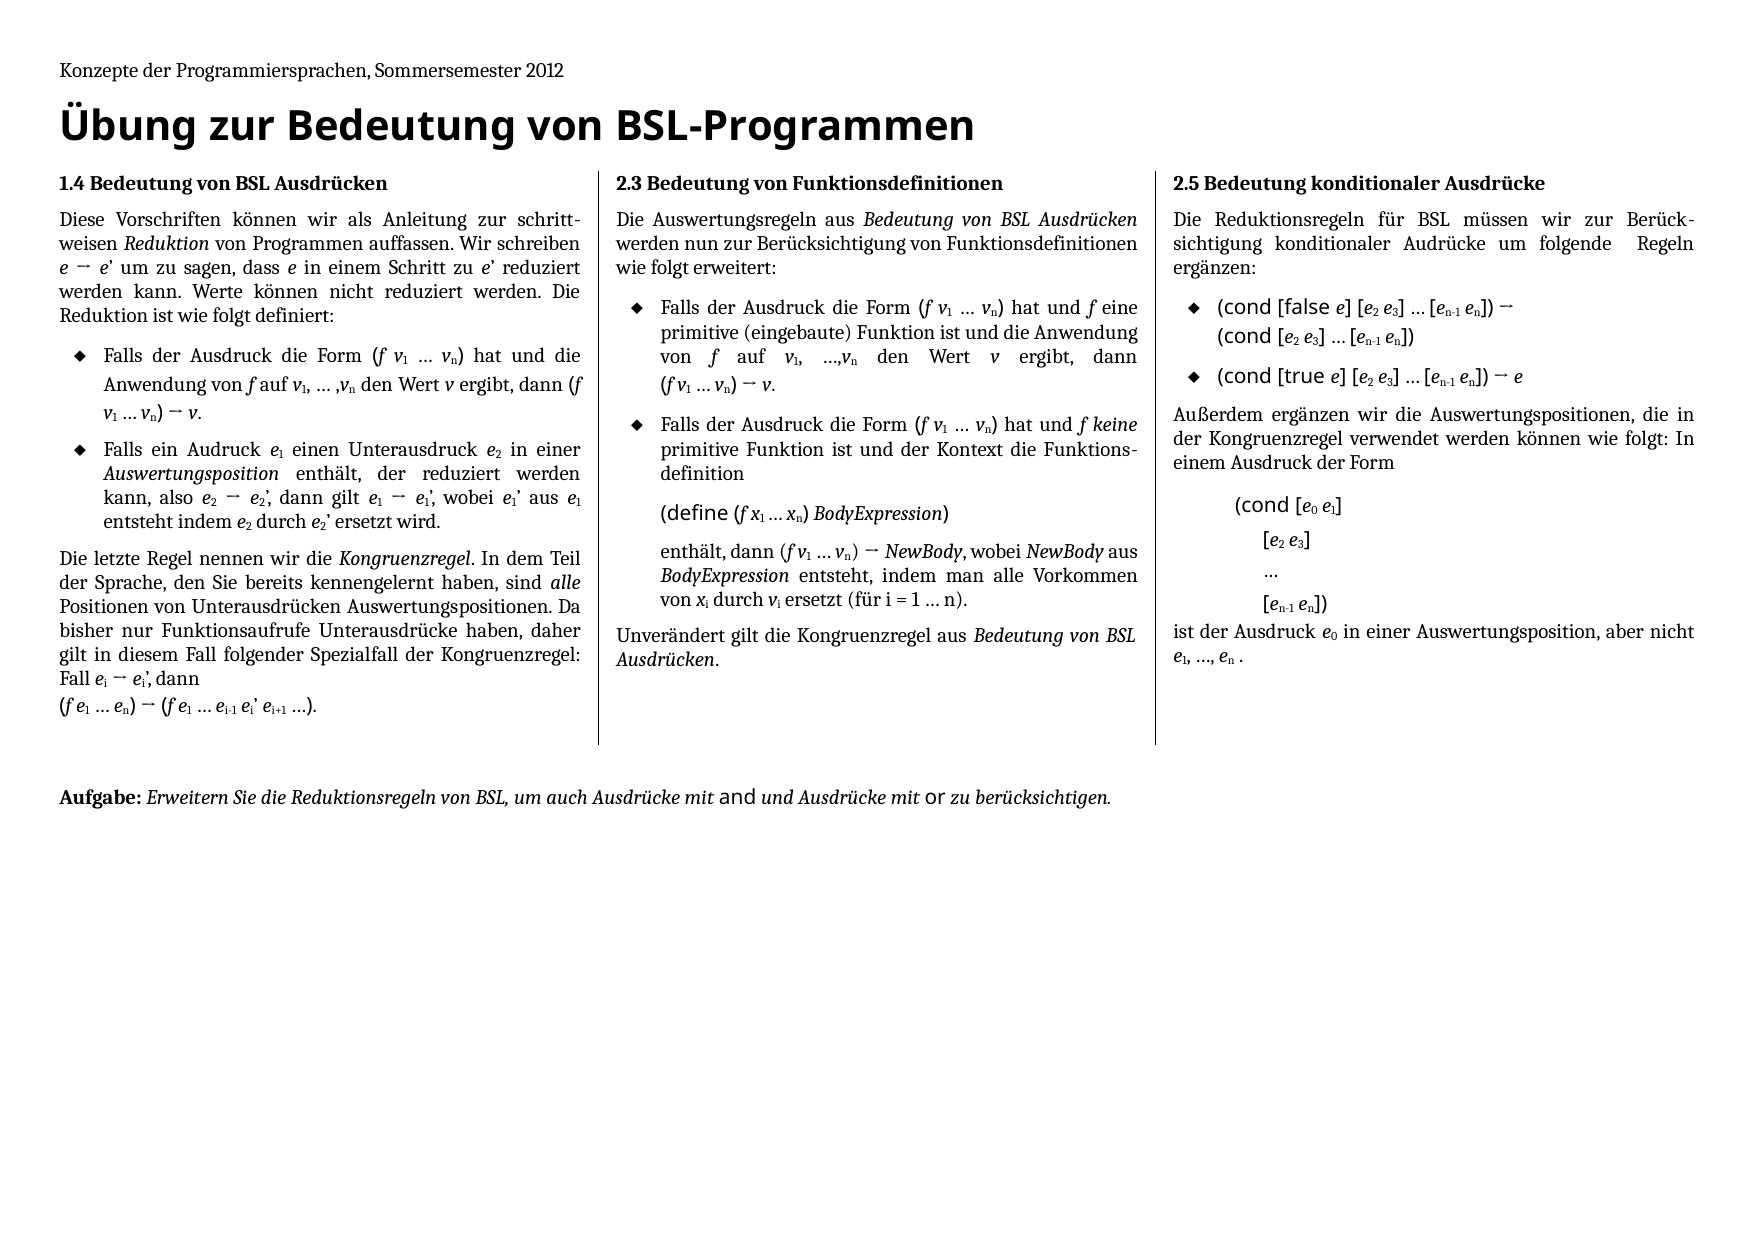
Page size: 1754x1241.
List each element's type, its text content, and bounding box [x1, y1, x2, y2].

table_header (cond [e0 e1] [1232, 487, 1378, 521]
subtitle 1.4 Bedeutung von BSL Ausdrücken [59, 171, 581, 195]
list Falls ein Audruck e1 einen Unterausdruck e2 in einer Auswertungsposition enthält, der reduziert werden kann, also e2 → e2’, dann gilt e1 → e1’, wobei e1’ aus e1 entsteht indem e2 durch e2’ ersetzt wird. [74, 438, 581, 534]
list (define (f x1 … xn) BodyExpression) [631, 498, 1138, 527]
text ist der Ausdruck e0 in einer Auswertungsposition, aber nicht e1, …, en . [1173, 619, 1695, 667]
list Falls der Ausdruck die Form (f v1 … vn) hat und f eine primitive (eingebaute) Funktion ist und die An­wendung von f auf v1, …,vn den Wert v ergibt, dann (f v1 … vn) → v. [631, 292, 1138, 397]
table_cell [en-1 en]) [1232, 585, 1378, 619]
table_cell [e2 e3] [1232, 521, 1378, 556]
text (f e1 … en) → (f e1 … ei-1 ei’ ei+1 …). [59, 690, 581, 718]
list (cond [false e] [e2 e3] … [en-1 en]) → (cond [e2 e3] … [en-1 en]) [1188, 292, 1695, 349]
subtitle 2.3 Bedeutung von Funktionsdefinitionen [616, 171, 1138, 195]
list enthält, dann (f v1 … vn) → NewBody, wobei NewBody aus BodyExpression entsteht, indem man alle Vor­kommen von xi durch vi ersetzt (für i = 1 … n). [631, 539, 1138, 611]
table_cell … [1232, 556, 1378, 585]
text Konzepte der Programmiersprachen, Sommersemester 2012 [59, 59, 1693, 83]
text Unverändert gilt die Kongruenzregel aus Bedeutung von BSL Ausdrücken. [616, 624, 1138, 672]
list Falls der Ausdruck die Form (f v1 … vn) hat und f keine primitive Funktion ist und der Kontext die Funktions­definition [631, 409, 1138, 486]
text Die letzte Regel nennen wir die Kongruenzregel. In dem Teil der Sprache, den Sie bereits kennengelernt haben, sind alle Positionen von Unterausdrücken Auswertungs­positionen. Da bisher nur Funktionsaufrufe Unter­ausdrücke haben, daher gilt in diesem Fall folgender Spezial­fall der Kongruenz­regel: Fall ei → ei’, dann [59, 546, 581, 690]
text Übung zur Bedeutung von BSL-Programmen [59, 96, 1693, 152]
text Diese Vorschriften können wir als Anleitung zur schritt­weisen Reduktion von Programmen auffassen. Wir schreiben e → e’ um zu sagen, dass e in einem Schritt zu e’ reduziert werden kann. Werte können nicht reduziert werden. Die Reduktion ist wie folgt definiert: [59, 208, 581, 328]
text Aufgabe: Erweitern Sie die Reduktionsregeln von BSL, um auch Ausdrücke mit and und Ausdrücke mit or zu berücksichtigen. [59, 782, 1693, 810]
list (cond [true e] [e2 e3] … [en-1 en]) → e [1188, 362, 1695, 390]
list Falls der Ausdruck die Form (f v1 … vn) hat und die Anwendung von f auf v1, … ,vn den Wert v ergibt, dann (f v1 … vn) → v. [74, 340, 581, 426]
text Die Auswertungsregeln aus Bedeutung von BSL Ausdrücken werden nun zur Berücksichtigung von Funktions­definitionen wie folgt erweitert: [616, 208, 1138, 280]
subtitle 2.5 Bedeutung konditionaler Ausdrücke [1173, 84, 1695, 195]
text Die Reduktionsregeln für BSL müssen wir zur Berück­sichtigung konditionaler Audrücke um folgende Regeln ergänzen: [1173, 208, 1695, 280]
text Außerdem ergänzen wir die Auswertungspositionen, die in der Kongruenzregel verwendet werden können wie folgt: In einem Ausdruck der Form [1173, 403, 1695, 474]
